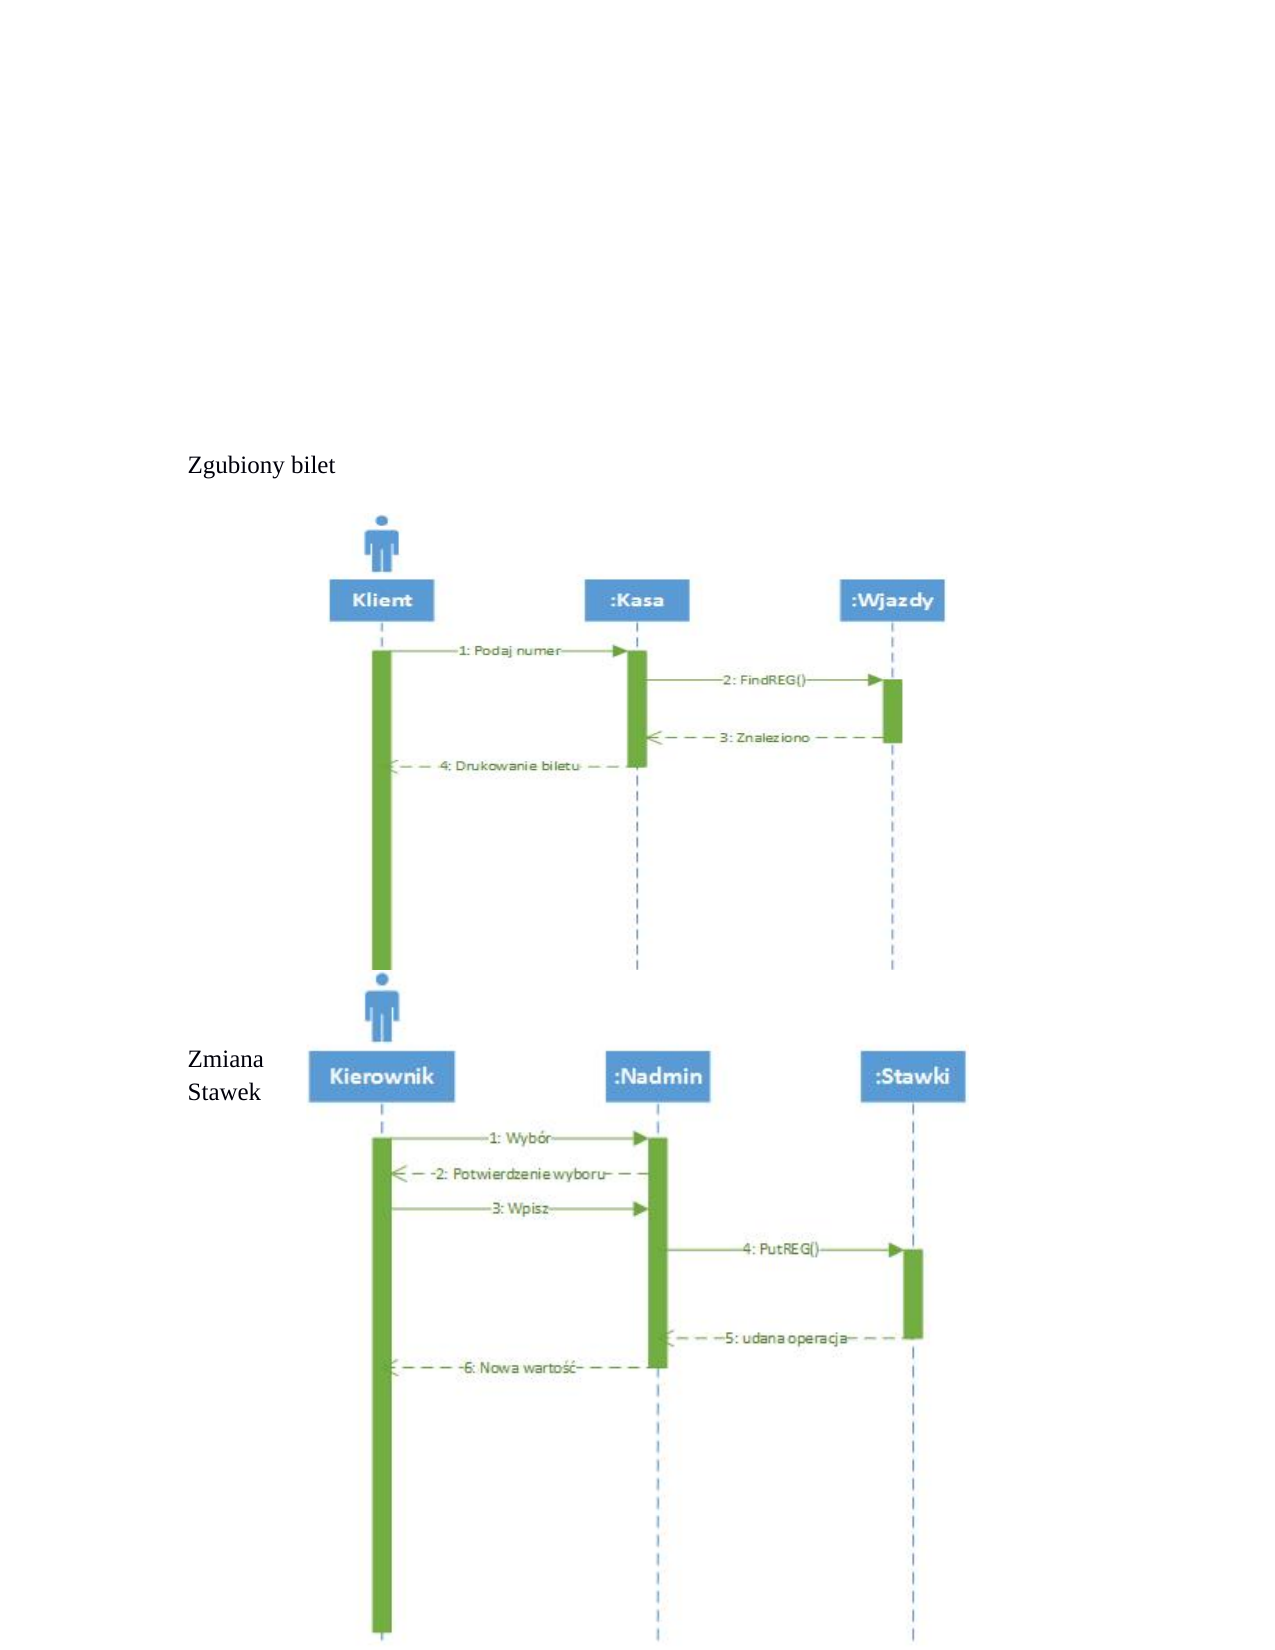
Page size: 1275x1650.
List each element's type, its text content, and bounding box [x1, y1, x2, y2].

text Zgubiony bilet [187, 450, 1087, 479]
text [969, 1044, 1087, 1106]
text Zmiana Stawek [187, 1044, 306, 1106]
picture [306, 513, 969, 1650]
